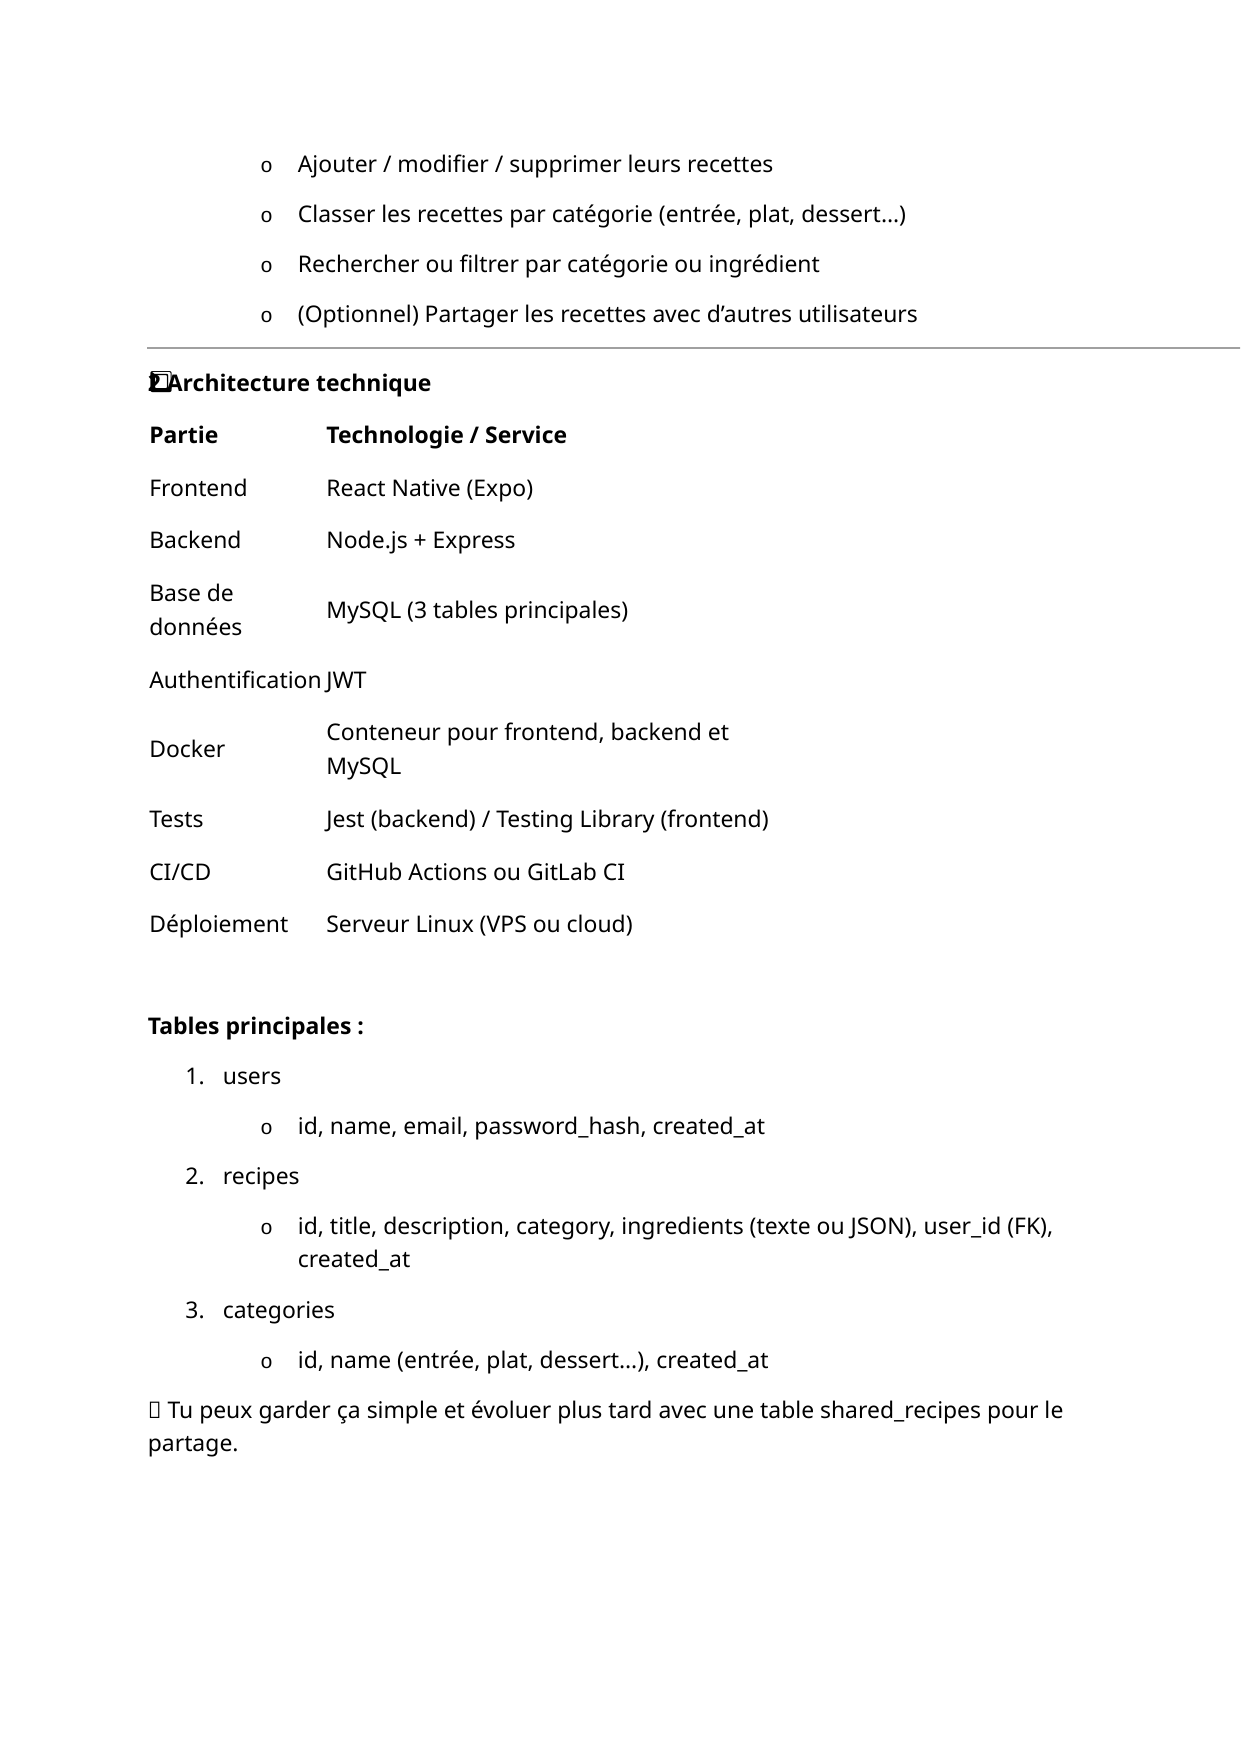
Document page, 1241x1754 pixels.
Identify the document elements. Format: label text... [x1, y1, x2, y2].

table_cell Tests [148, 801, 325, 854]
table_header Partie [148, 417, 325, 470]
table_cell Node.js + Express [325, 523, 773, 576]
table_cell CI/CD [148, 854, 325, 907]
text 2️⃣ Architecture technique [148, 367, 1093, 398]
table_cell Authentification [148, 662, 325, 715]
table_cell Base de données [148, 576, 325, 662]
table_cell Frontend [148, 470, 325, 523]
list Rechercher ou filtrer par catégorie ou ingrédient [260, 248, 1093, 279]
table_cell MySQL (3 tables principales) [325, 576, 773, 662]
list users [185, 1060, 1093, 1091]
list Ajouter / modifier / supprimer leurs recettes [260, 148, 1093, 179]
list categories [185, 1293, 1093, 1325]
table_header Technologie / Service [325, 417, 773, 470]
list (Optionnel) Partager les recettes avec d’autres utilisateurs [260, 298, 1093, 329]
table_cell React Native (Expo) [325, 470, 773, 523]
table_cell Serveur Linux (VPS ou cloud) [325, 907, 773, 959]
text Tables principales : [148, 1009, 1093, 1041]
list recipes [185, 1160, 1093, 1191]
list id, name, email, password_hash, created_at [260, 1110, 1093, 1141]
table_cell Backend [148, 523, 325, 576]
text 💡 Tu peux garder ça simple et évoluer plus tard avec une table shared_recipes pour le partage. [148, 1394, 1093, 1458]
table_cell Conteneur pour frontend, backend et MySQL [325, 715, 773, 801]
list id, title, description, category, ingredients (texte ou JSON), user_id (FK), created_at [260, 1210, 1093, 1275]
table_cell Jest (backend) / Testing Library (frontend) [325, 801, 773, 854]
table_cell JWT [325, 662, 773, 715]
table_cell Déploiement [148, 907, 325, 959]
table_cell Docker [148, 715, 325, 801]
list Classer les recettes par catégorie (entrée, plat, dessert…) [260, 198, 1093, 229]
list id, name (entrée, plat, dessert…), created_at [260, 1344, 1093, 1375]
table_cell GitHub Actions ou GitLab CI [325, 854, 773, 907]
